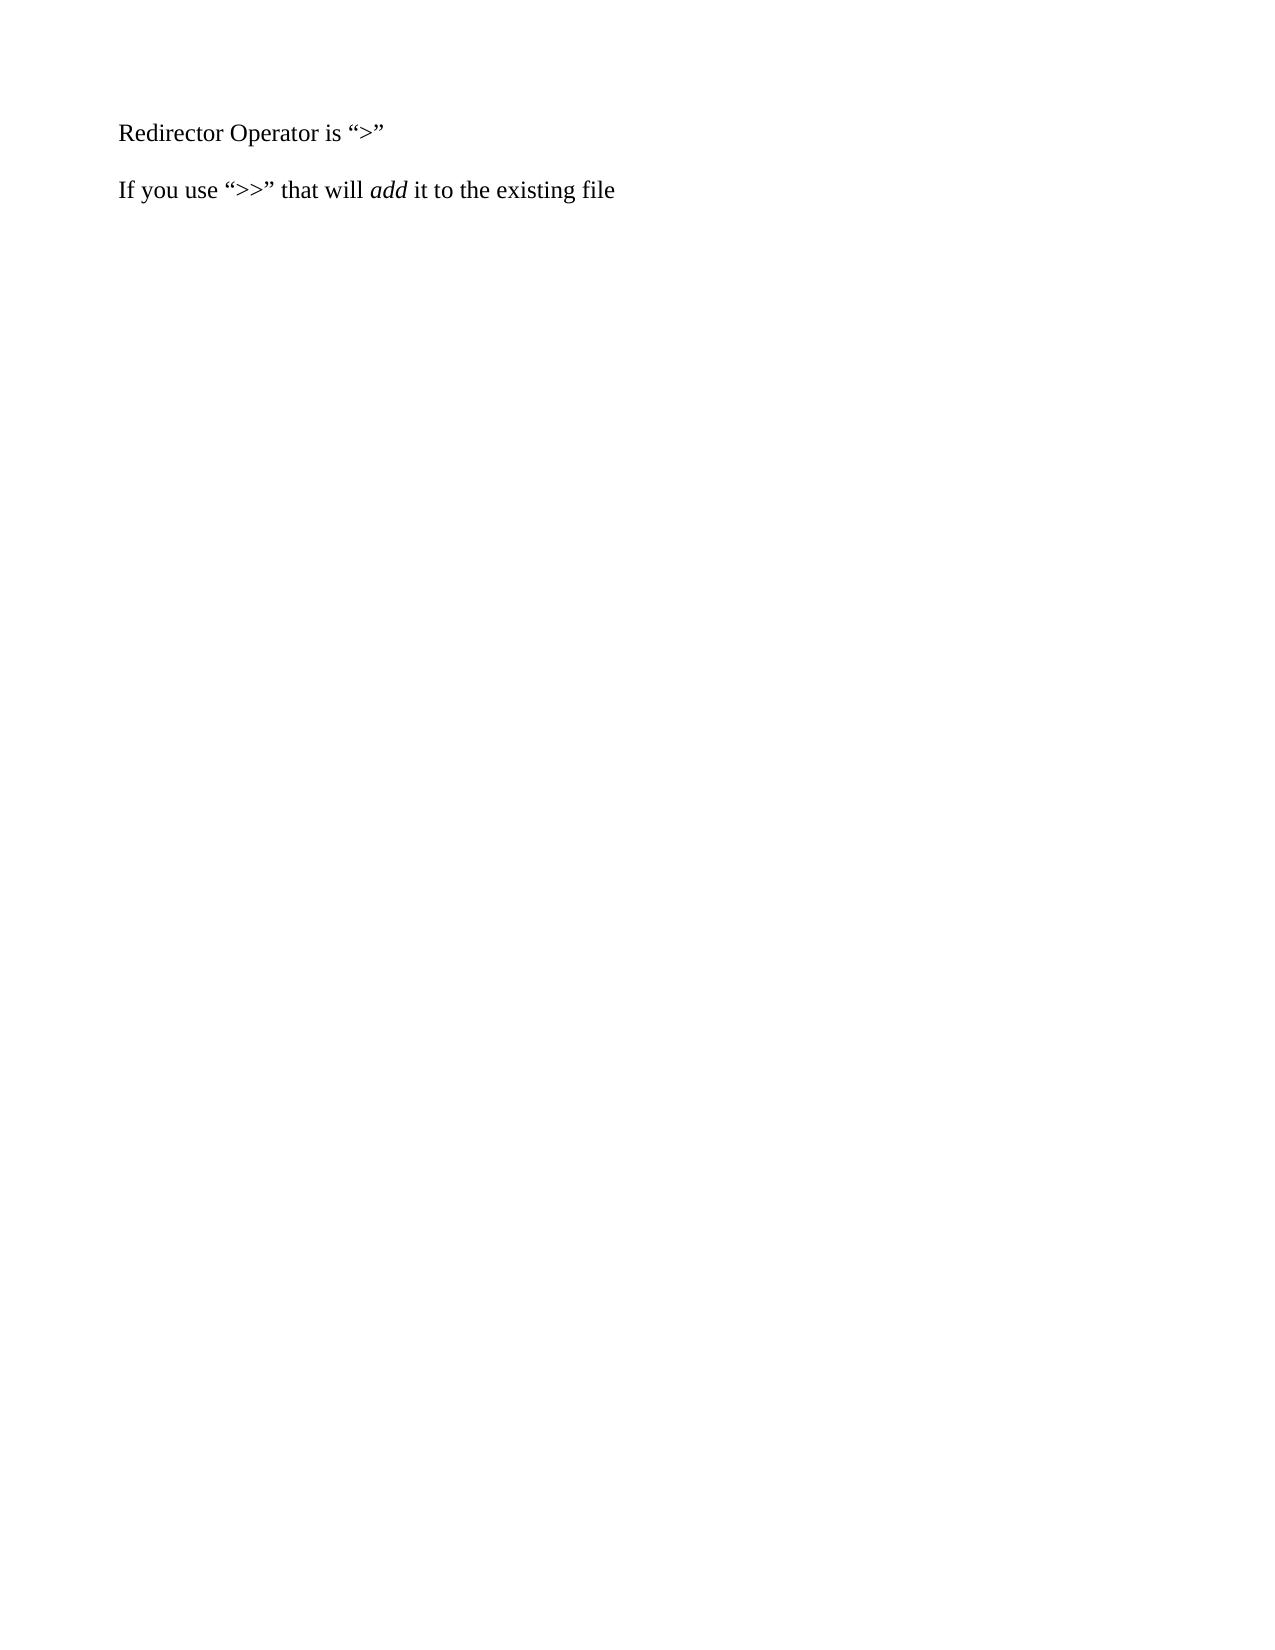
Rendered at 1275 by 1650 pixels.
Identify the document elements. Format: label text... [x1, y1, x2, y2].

text If you use “>>” that will add it to the existing file [118, 176, 1157, 204]
text Redirector Operator is “>” [118, 118, 1157, 147]
